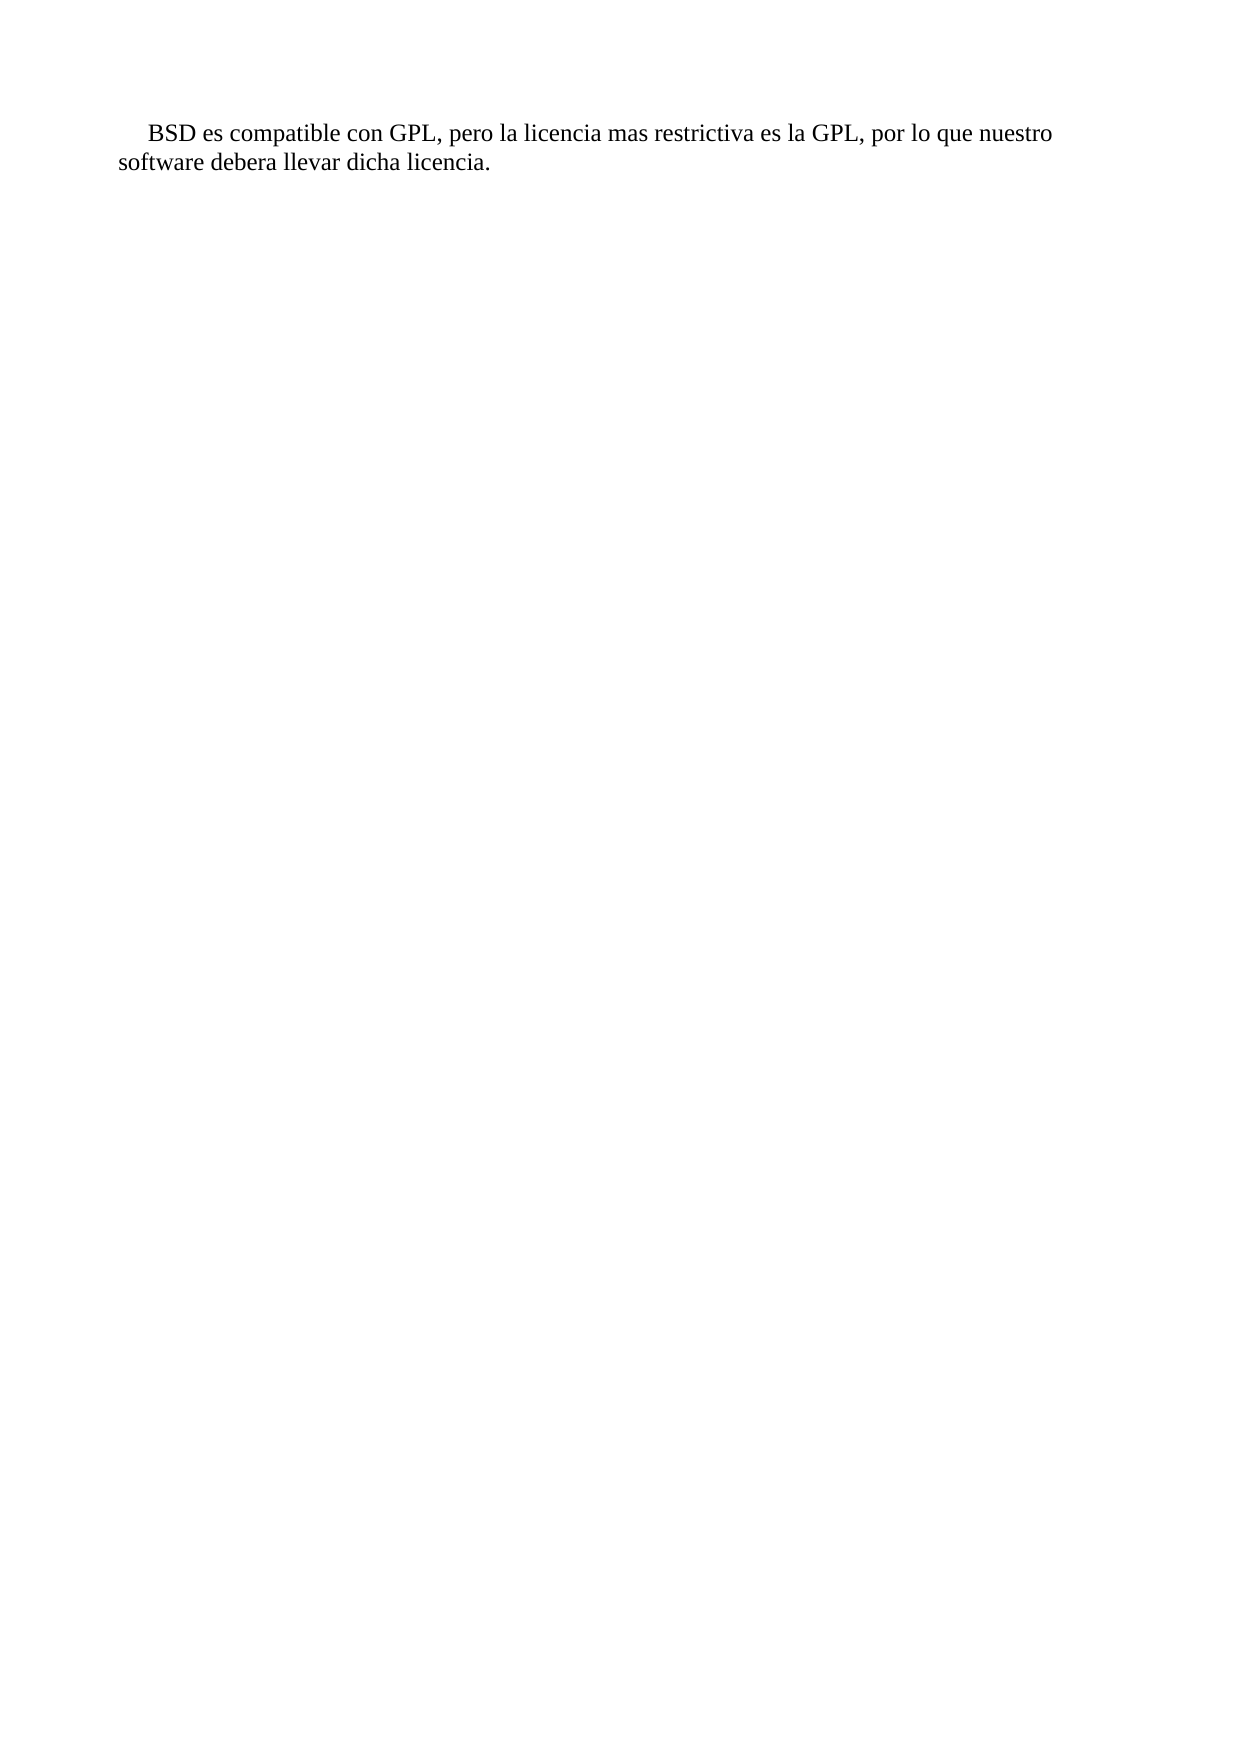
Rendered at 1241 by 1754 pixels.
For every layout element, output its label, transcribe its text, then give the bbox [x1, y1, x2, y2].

text BSD es compatible con GPL, pero la licencia mas restrictiva es la GPL, por lo que nuestro software debera llevar dicha licencia. [118, 118, 1122, 176]
